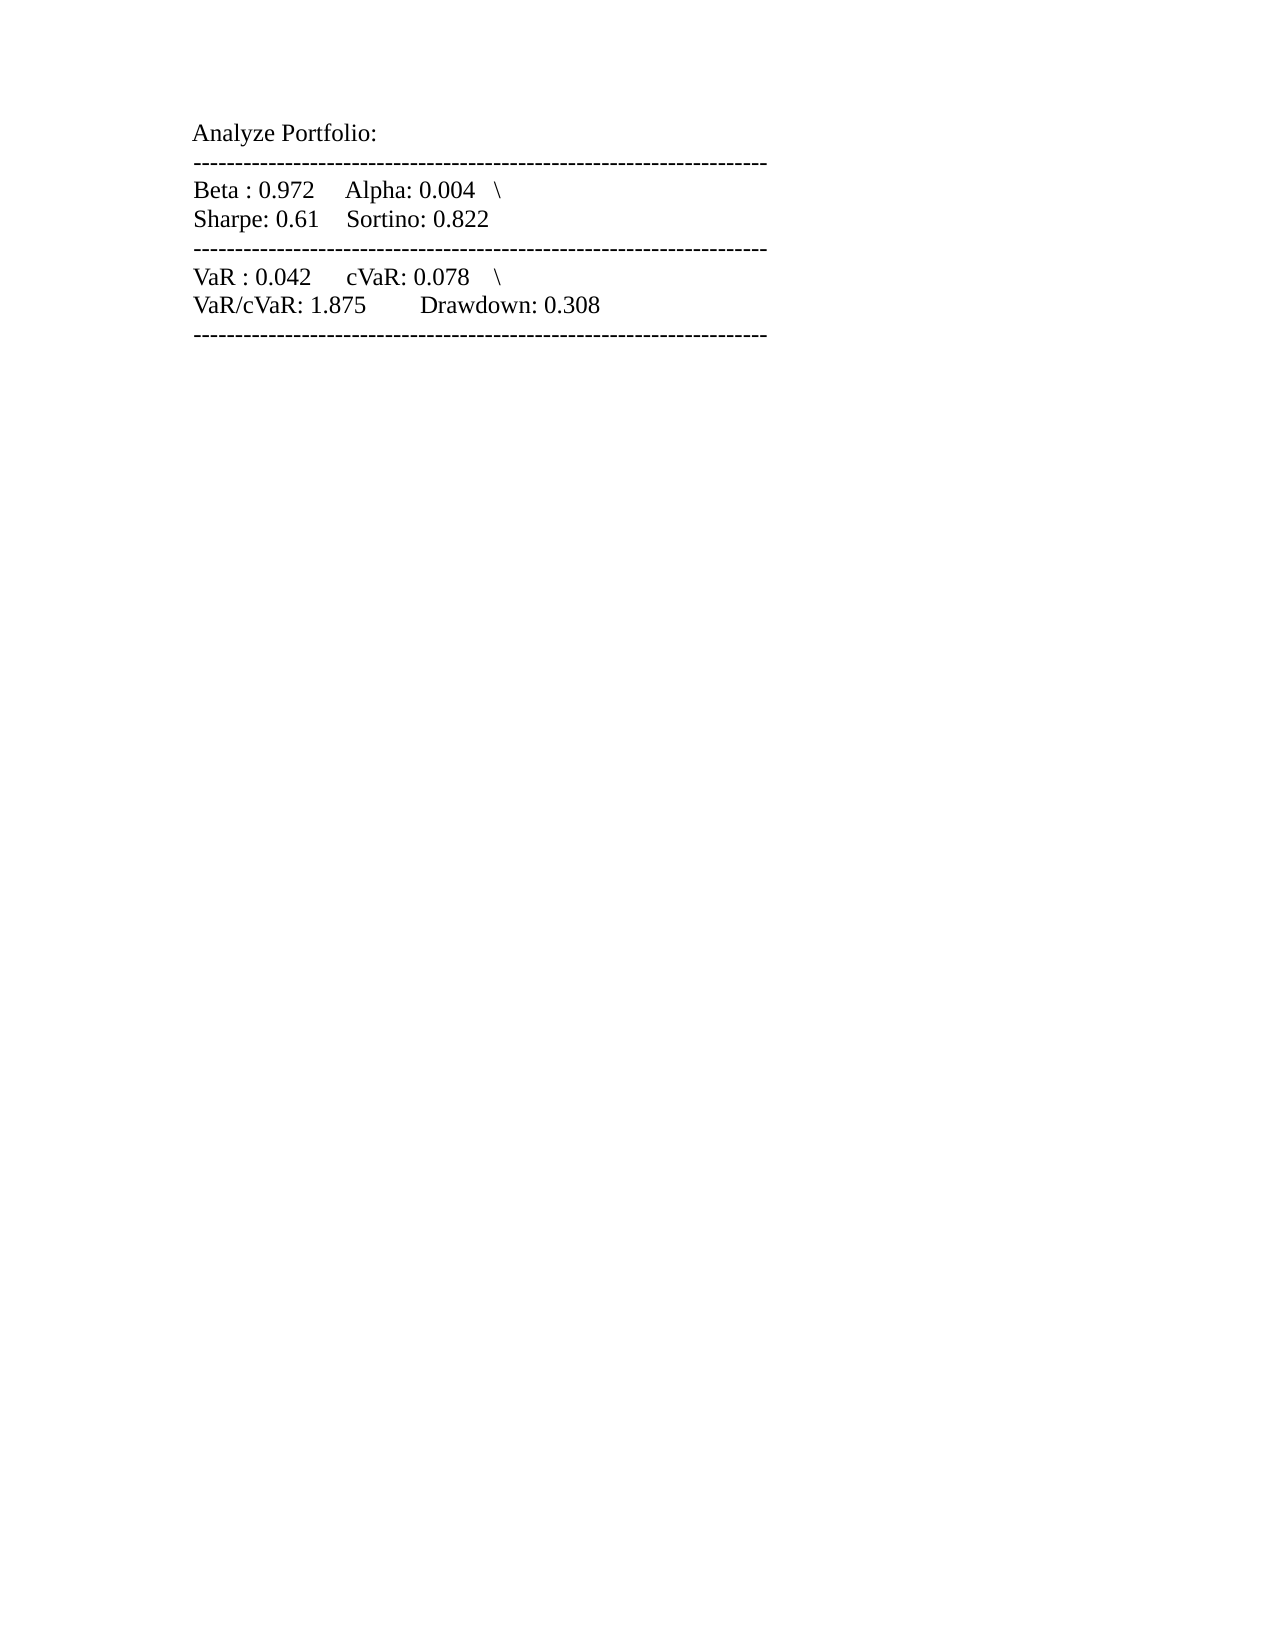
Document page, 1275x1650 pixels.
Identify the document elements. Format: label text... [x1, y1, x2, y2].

text Beta : 0.972 Alpha: 0.004 \ [118, 176, 1157, 204]
text --------------------------------------------------------------------- [118, 147, 1157, 176]
text --------------------------------------------------------------------- [118, 233, 1157, 262]
text VaR : 0.042 cVaR: 0.078 \ [118, 262, 1157, 291]
text --------------------------------------------------------------------- [118, 319, 1157, 348]
text Sharpe: 0.61 Sortino: 0.822 [118, 204, 1157, 233]
text VaR/cVaR: 1.875 Drawdown: 0.308 [118, 291, 1157, 319]
text Analyze Portfolio: [118, 118, 1157, 147]
